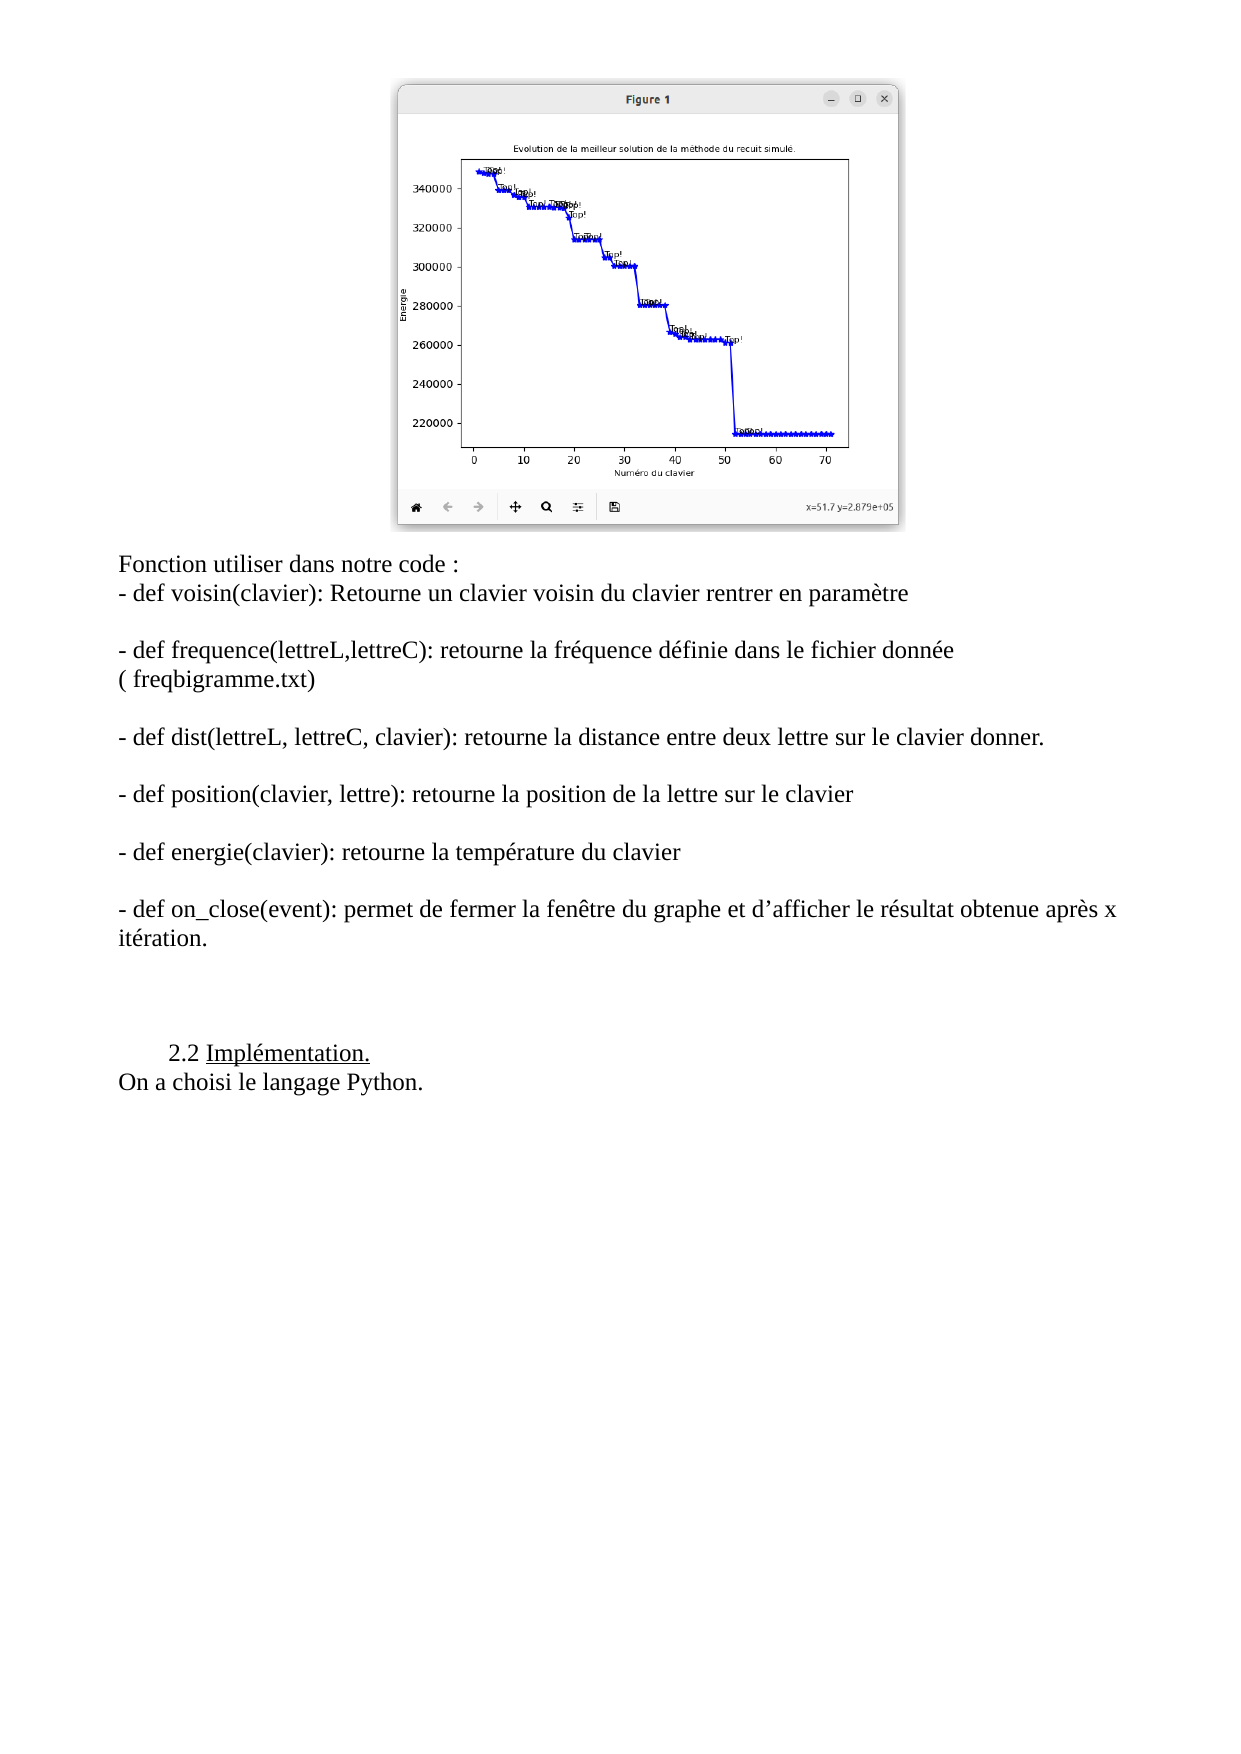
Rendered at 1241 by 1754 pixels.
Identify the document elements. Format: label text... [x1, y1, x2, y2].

text - def energie(clavier): retourne la température du clavier [118, 837, 1122, 866]
text - def position(clavier, lettre): retourne la position de la lettre sur le clavier [118, 779, 1122, 808]
text Fonction utiliser dans notre code : [118, 549, 1122, 578]
text - def frequence(lettreL,lettreC): retourne la fréquence définie dans le fichier donnée ( freqbigramme.txt) [118, 636, 1122, 693]
text - def dist(lettreL, lettreC, clavier): retourne la distance entre deux lettre sur le clavier donner. [118, 722, 1122, 751]
text - def voisin(clavier): Retourne un clavier voisin du clavier rentrer en paramètre [118, 578, 1122, 607]
text - def on_close(event): permet de fermer la fenêtre du graphe et d’afficher le résultat obtenue après x itération. [118, 894, 1122, 952]
picture [390, 78, 906, 532]
text On a choisi le langage Python. [118, 1067, 1122, 1096]
text 2.2 Implémentation. [118, 1038, 1122, 1067]
